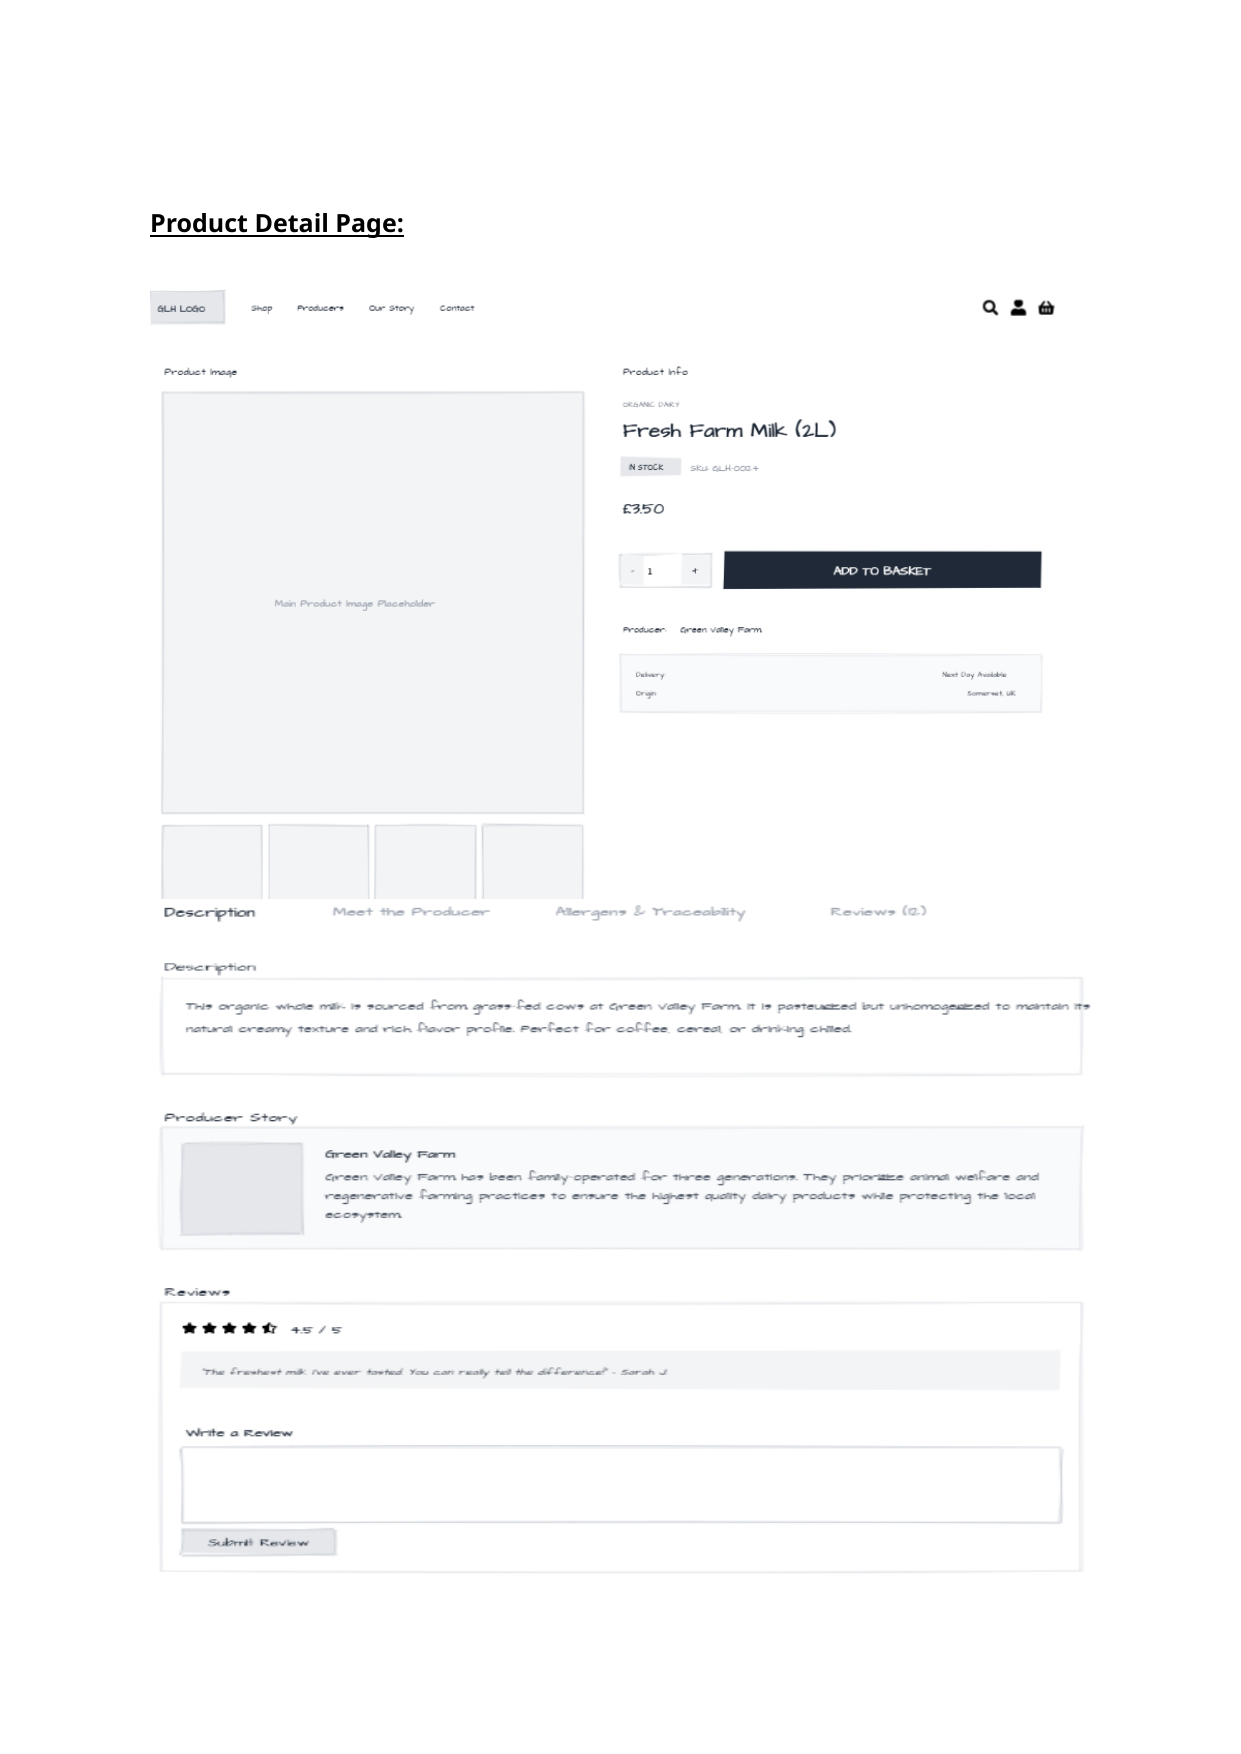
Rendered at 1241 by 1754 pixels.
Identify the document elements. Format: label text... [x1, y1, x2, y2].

text Product Detail Page: [150, 206, 1090, 240]
